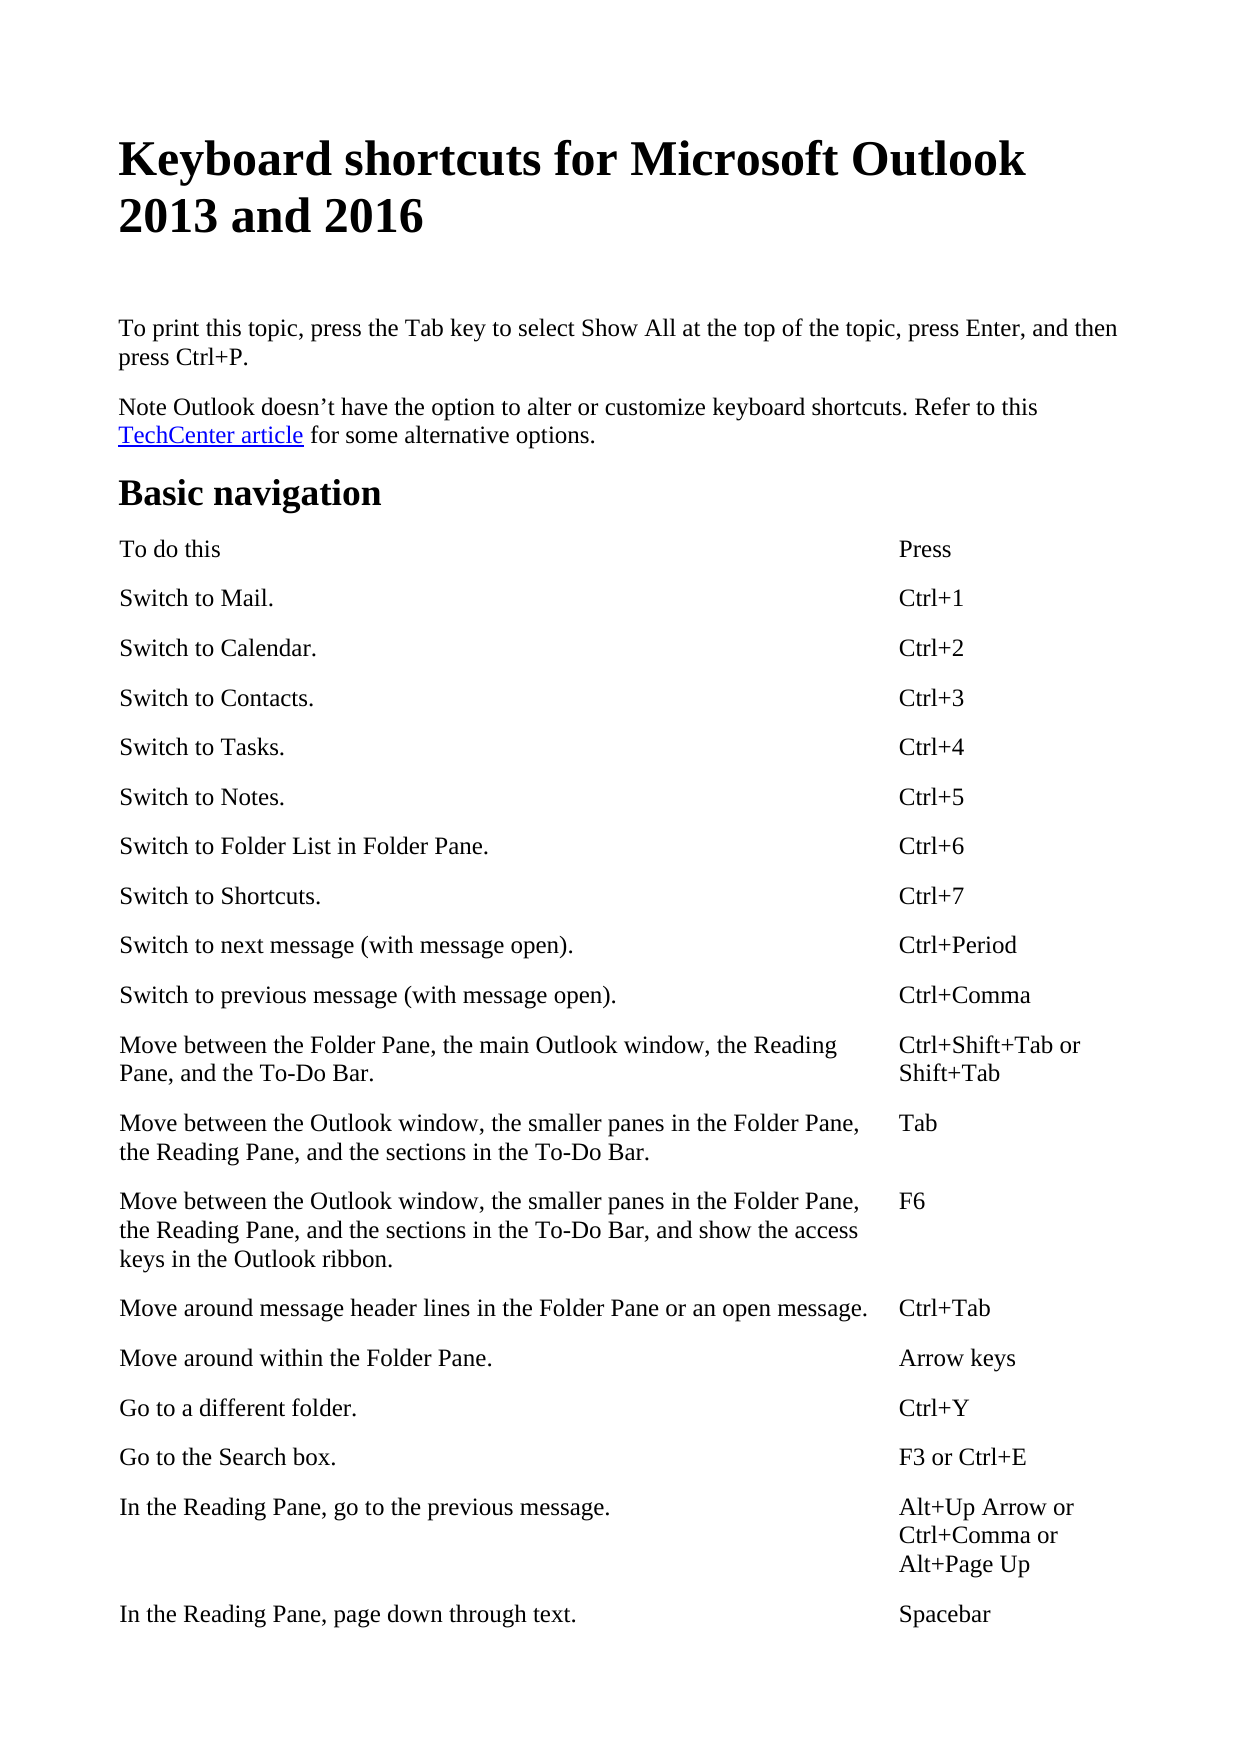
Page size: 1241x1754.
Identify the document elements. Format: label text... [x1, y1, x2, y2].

table_cell Ctrl+5 [898, 771, 1093, 821]
table_cell Ctrl+Tab [898, 1283, 1093, 1333]
table_cell Switch to Shortcuts. [118, 871, 898, 920]
text To print this topic, press the Tab key to select Show All at the top of the topic, press Enter, and then press Ctrl+P. [118, 313, 1122, 371]
table_cell Move around within the Folder Pane. [118, 1333, 898, 1382]
table_cell F6 [898, 1176, 1093, 1283]
table_cell Spacebar [898, 1589, 1093, 1628]
table_cell Switch to Notes. [118, 771, 898, 821]
table_cell Ctrl+3 [898, 672, 1093, 722]
table_cell Ctrl+Shift+Tab or Shift+Tab [898, 1019, 1093, 1098]
text Keyboard shortcuts for Microsoft Outlook 2013 and 2016 [118, 128, 1122, 243]
table_cell Move around message header lines in the Folder Pane or an open message. [118, 1283, 898, 1333]
text Note Outlook doesn’t have the option to alter or customize keyboard shortcuts. Refer to this HYPERLINK "https://social.technet.microsoft.com/Forums/office/en-US/426cc46a-a93e-47c7-8700-8eaee607819e/how-to-add-custom-keyboard-shortcuts-in-outlook?forum=outlook"TechCenter article for some alternative options. [118, 392, 1122, 449]
table_cell F3 or Ctrl+E [898, 1432, 1093, 1481]
table_cell Move between the Folder Pane, the main Outlook window, the Reading Pane, and the To-Do Bar. [118, 1019, 898, 1098]
table_cell In the Reading Pane, go to the previous message. [118, 1481, 898, 1588]
table_cell Ctrl+6 [898, 821, 1093, 871]
text Basic navigation [118, 470, 1122, 513]
table_cell Ctrl+Y [898, 1382, 1093, 1432]
table_cell Switch to Calendar. [118, 623, 898, 672]
table_cell In the Reading Pane, page down through text. [118, 1589, 898, 1628]
table_cell Ctrl+Comma [898, 970, 1093, 1019]
table_cell Move between the Outlook window, the smaller panes in the Folder Pane, the Reading Pane, and the sections in the To-Do Bar, and show the access keys in the Outlook ribbon. [118, 1176, 898, 1283]
table_cell Ctrl+4 [898, 722, 1093, 771]
table_header To do this [118, 524, 898, 573]
table_cell Switch to Folder List in Folder Pane. [118, 821, 898, 871]
table_cell Switch to previous message (with message open). [118, 970, 898, 1019]
table_cell Go to the Search box. [118, 1432, 898, 1481]
table_cell Ctrl+2 [898, 623, 1093, 672]
table_cell Go to a different folder. [118, 1382, 898, 1432]
table_cell Alt+Up Arrow or Ctrl+Comma or Alt+Page Up [898, 1481, 1093, 1588]
table_cell Ctrl+1 [898, 573, 1093, 623]
table_cell Switch to Mail. [118, 573, 898, 623]
table_header Press [898, 524, 1093, 573]
table_cell Move between the Outlook window, the smaller panes in the Folder Pane, the Reading Pane, and the sections in the To-Do Bar. [118, 1098, 898, 1176]
table_cell Switch to Tasks. [118, 722, 898, 771]
table_cell Switch to Contacts. [118, 672, 898, 722]
table_cell Switch to next message (with message open). [118, 920, 898, 970]
table_cell Tab [898, 1098, 1093, 1176]
table_cell Ctrl+Period [898, 920, 1093, 970]
table_cell Arrow keys [898, 1333, 1093, 1382]
table_cell Ctrl+7 [898, 871, 1093, 920]
